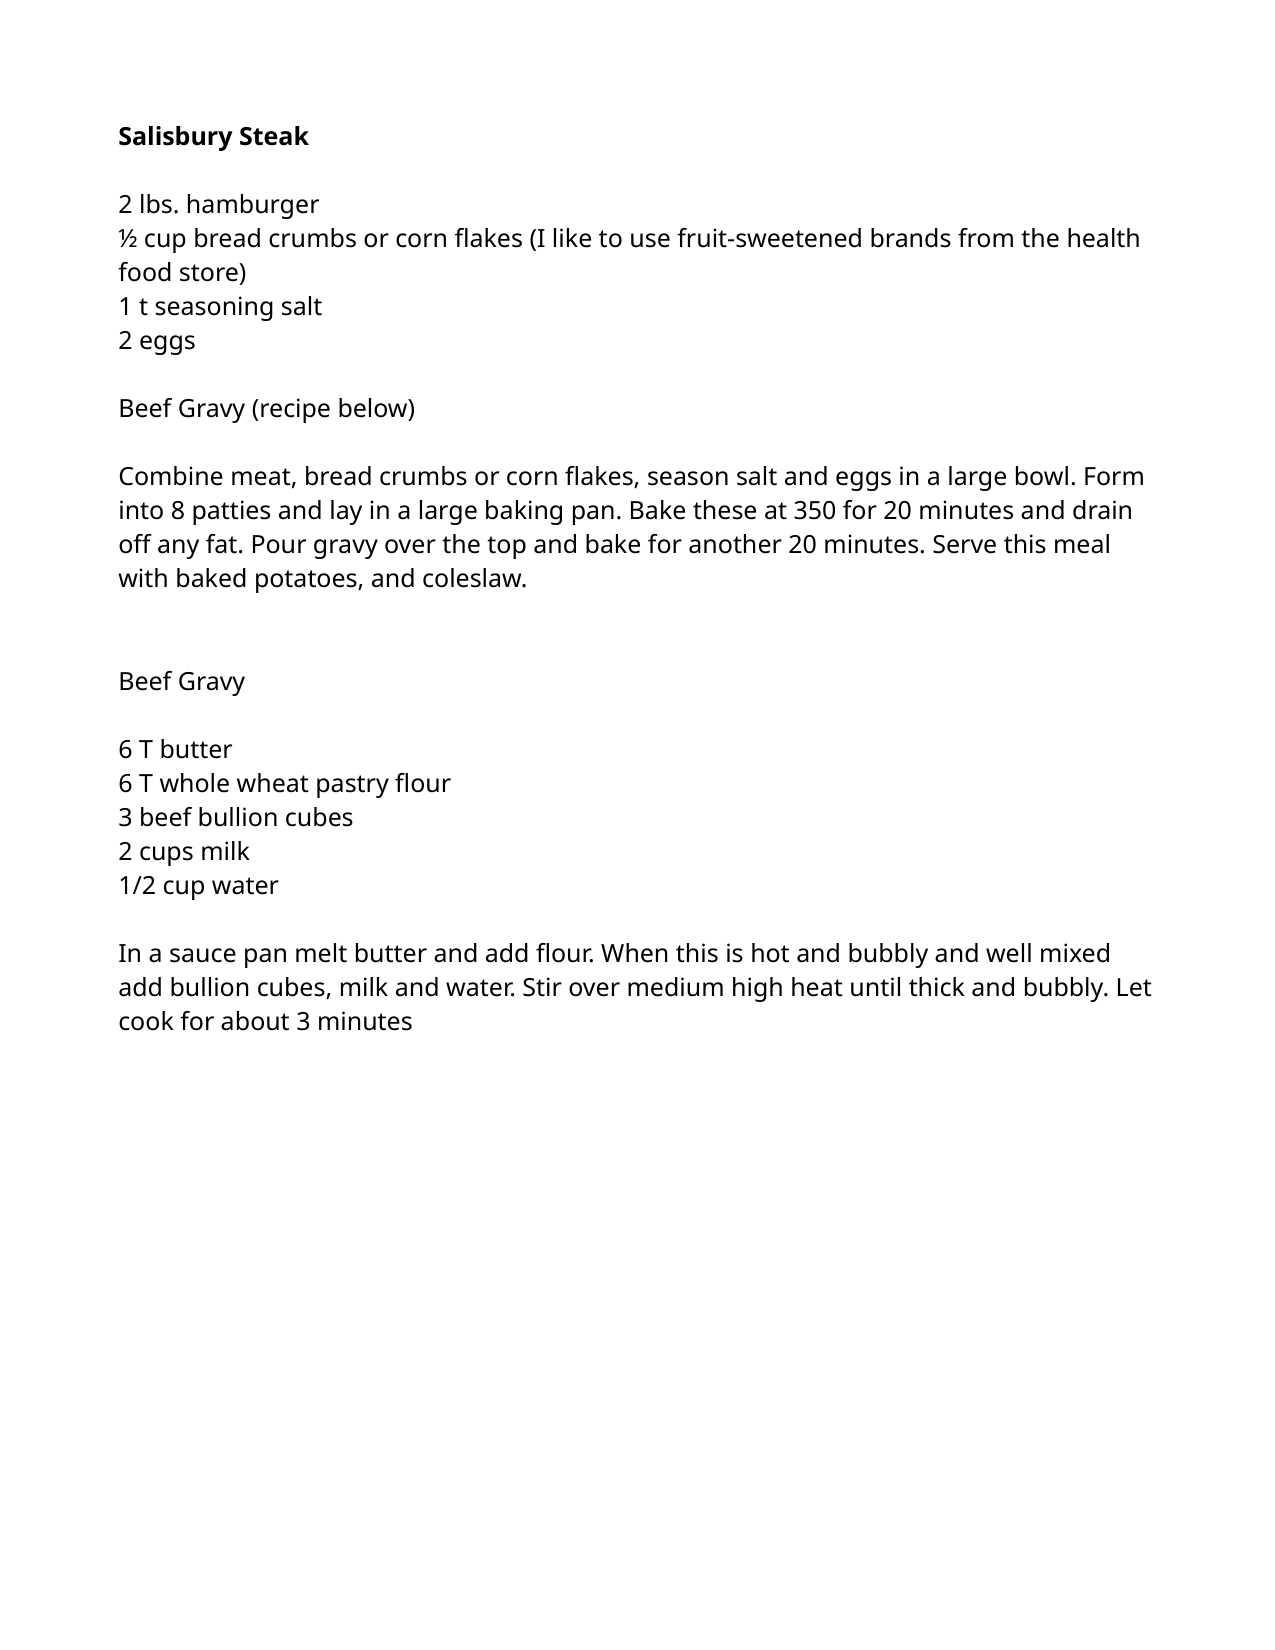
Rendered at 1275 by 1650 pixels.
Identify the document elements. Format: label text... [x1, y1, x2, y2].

text Salisbury Steak 2 lbs. hamburger ½ cup bread crumbs or corn flakes (I like to use fruit-sweetened brands from the health food store) 1 t seasoning salt 2 eggs Beef Gravy (recipe below) Combine meat, bread crumbs or corn flakes, season salt and eggs in a large bowl. Form into 8 patties and lay in a large baking pan. Bake these at 350 for 20 minutes and drain off any fat. Pour gravy over the top and bake for another 20 minutes. Serve this meal with baked potatoes, and coleslaw. Beef Gravy 6 T butter 6 T whole wheat pastry flour 3 beef bullion cubes 2 cups milk 1/2 cup water In a sauce pan melt butter and add flour. When this is hot and bubbly and well mixed add bullion cubes, milk and water. Stir over medium high heat until thick and bubbly. Let cook for about 3 minutes [118, 118, 1157, 1038]
